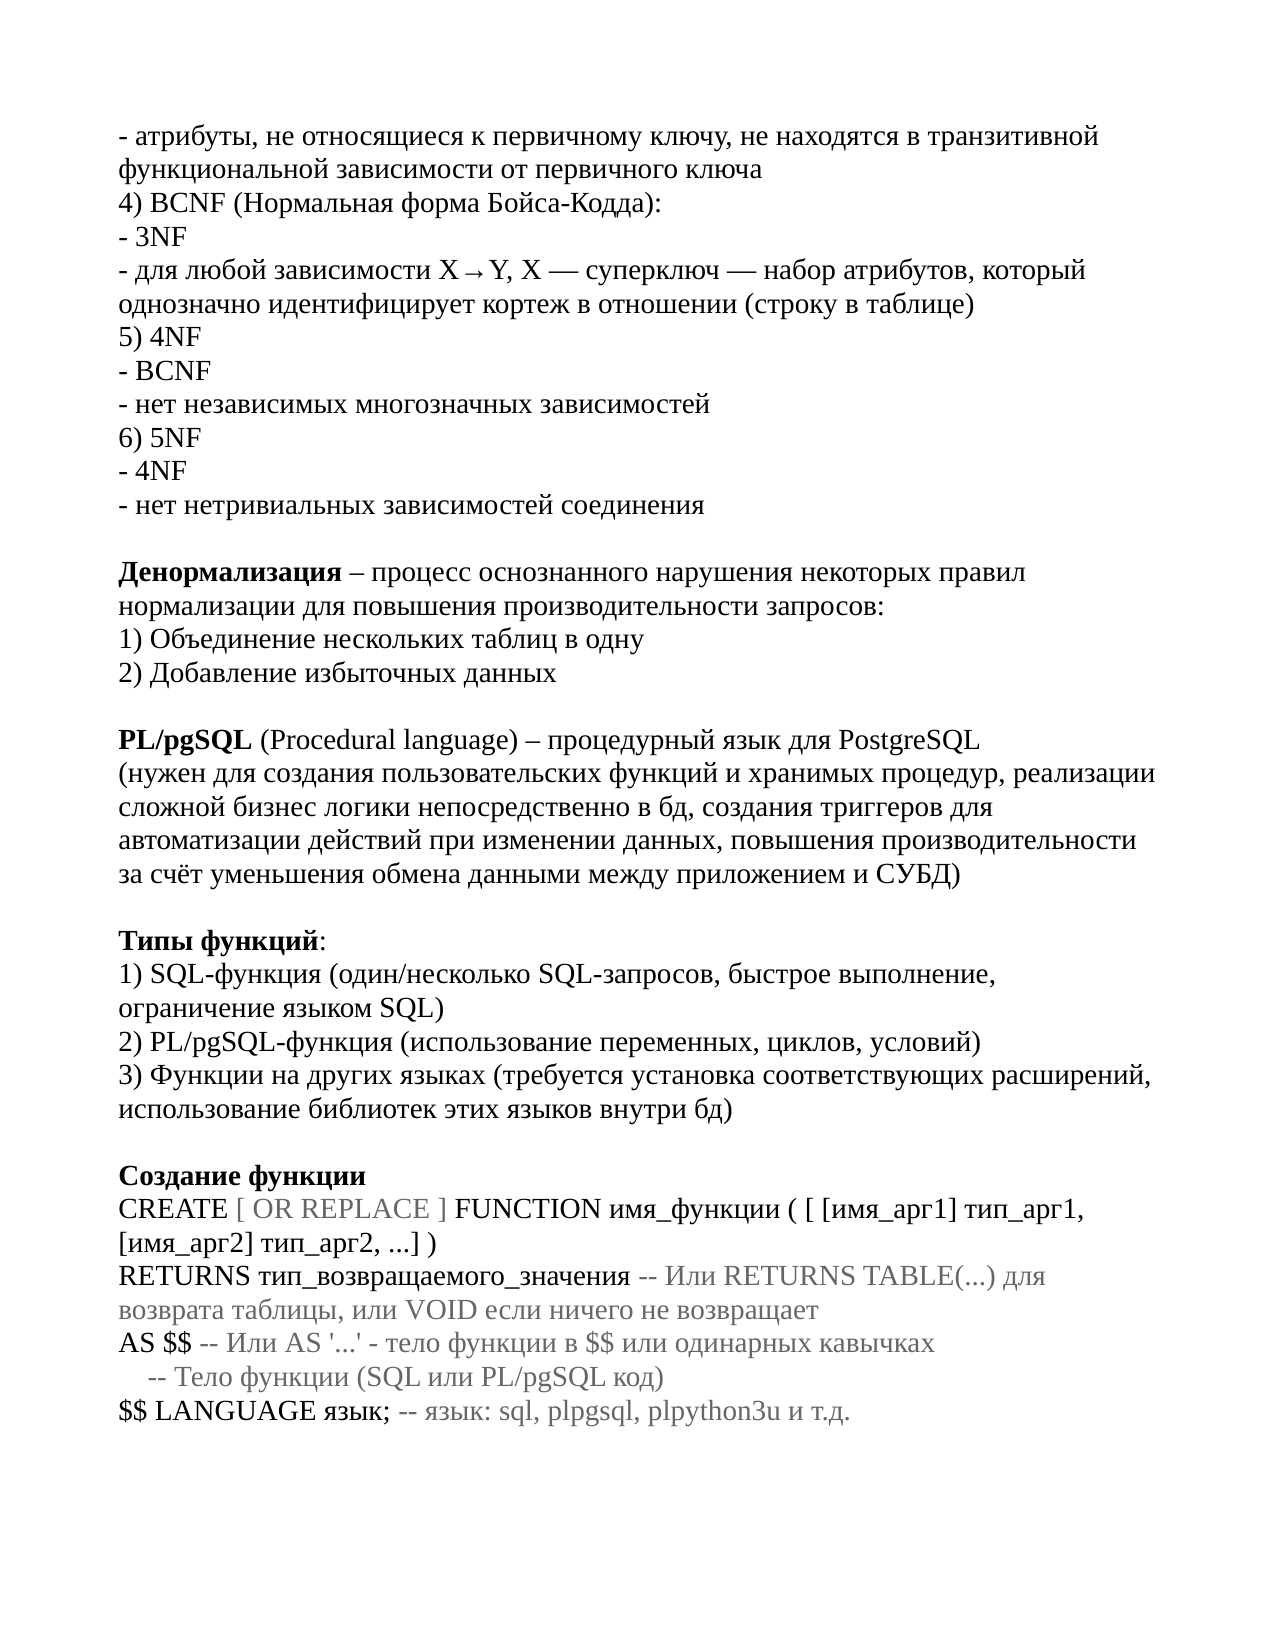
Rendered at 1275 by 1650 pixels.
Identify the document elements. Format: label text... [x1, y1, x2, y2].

text - нет независимых многозначных зависимостей [118, 386, 1157, 420]
text 1) Объединение нескольких таблиц в одну [118, 621, 1157, 655]
text Денормализация – процесс оснознанного нарушения некоторых правил нормализации для повышения производительности запросов: [118, 554, 1157, 621]
text CREATE [ OR REPLACE ] FUNCTION имя_функции ( [ [имя_арг1] тип_арг1, [имя_арг2] тип_арг2, ...] ) [118, 1191, 1157, 1258]
text - атрибуты, не относящиеся к первичному ключу, не находятся в транзитивной функциональной зависимости от первичного ключа [118, 118, 1157, 185]
text - для любой зависимости X→Y, X — суперключ — набор атрибутов, который однозначно идентифицирует кортеж в отношении (строку в таблице) [118, 252, 1157, 319]
text 6) 5NF [118, 420, 1157, 453]
text - нет нетривиальных зависимостей соединения [118, 487, 1157, 521]
text 3) Функции на других языках (требуется установка соответствующих расширений, использование библиотек этих языков внутри бд) [118, 1057, 1157, 1124]
text $$ LANGUAGE язык; -- язык: sql, plpgsql, plpython3u и т.д. [118, 1393, 1157, 1426]
text Создание функции [118, 1158, 1157, 1191]
text (нужен для создания пользовательских функций и хранимых процедур, реализации сложной бизнес логики непосредственно в бд, создания триггеров для автоматизации действий при изменении данных, повышения производительности за счёт уменьшения обмена данными между приложением и СУБД) [118, 755, 1157, 889]
text - 4NF [118, 453, 1157, 487]
text 2) PL/pgSQL-функция (использование переменных, циклов, условий) [118, 1024, 1157, 1057]
text 5) 4NF [118, 319, 1157, 353]
text PL/pgSQL (Procedural language) – процедурный язык для PostgreSQL [118, 722, 1157, 755]
text -- Тело функции (SQL или PL/pgSQL код) [118, 1359, 1157, 1393]
text RETURNS тип_возвращаемого_значения -- Или RETURNS TABLE(...) для возврата таблицы, или VOID если ничего не возвращает [118, 1258, 1157, 1326]
text - 3NF [118, 219, 1157, 252]
text Типы функций: [118, 923, 1157, 957]
text AS $$ -- Или AS '...' - тело функции в $$ или одинарных кавычках [118, 1326, 1157, 1359]
text - BCNF [118, 353, 1157, 386]
text 1) SQL-функция (один/несколько SQL-запросов, быстрое выполнение, ограничение языком SQL) [118, 957, 1157, 1024]
text 2) Добавление избыточных данных [118, 655, 1157, 688]
text 4) BCNF (Нормальная форма Бойса-Кодда): [118, 185, 1157, 219]
